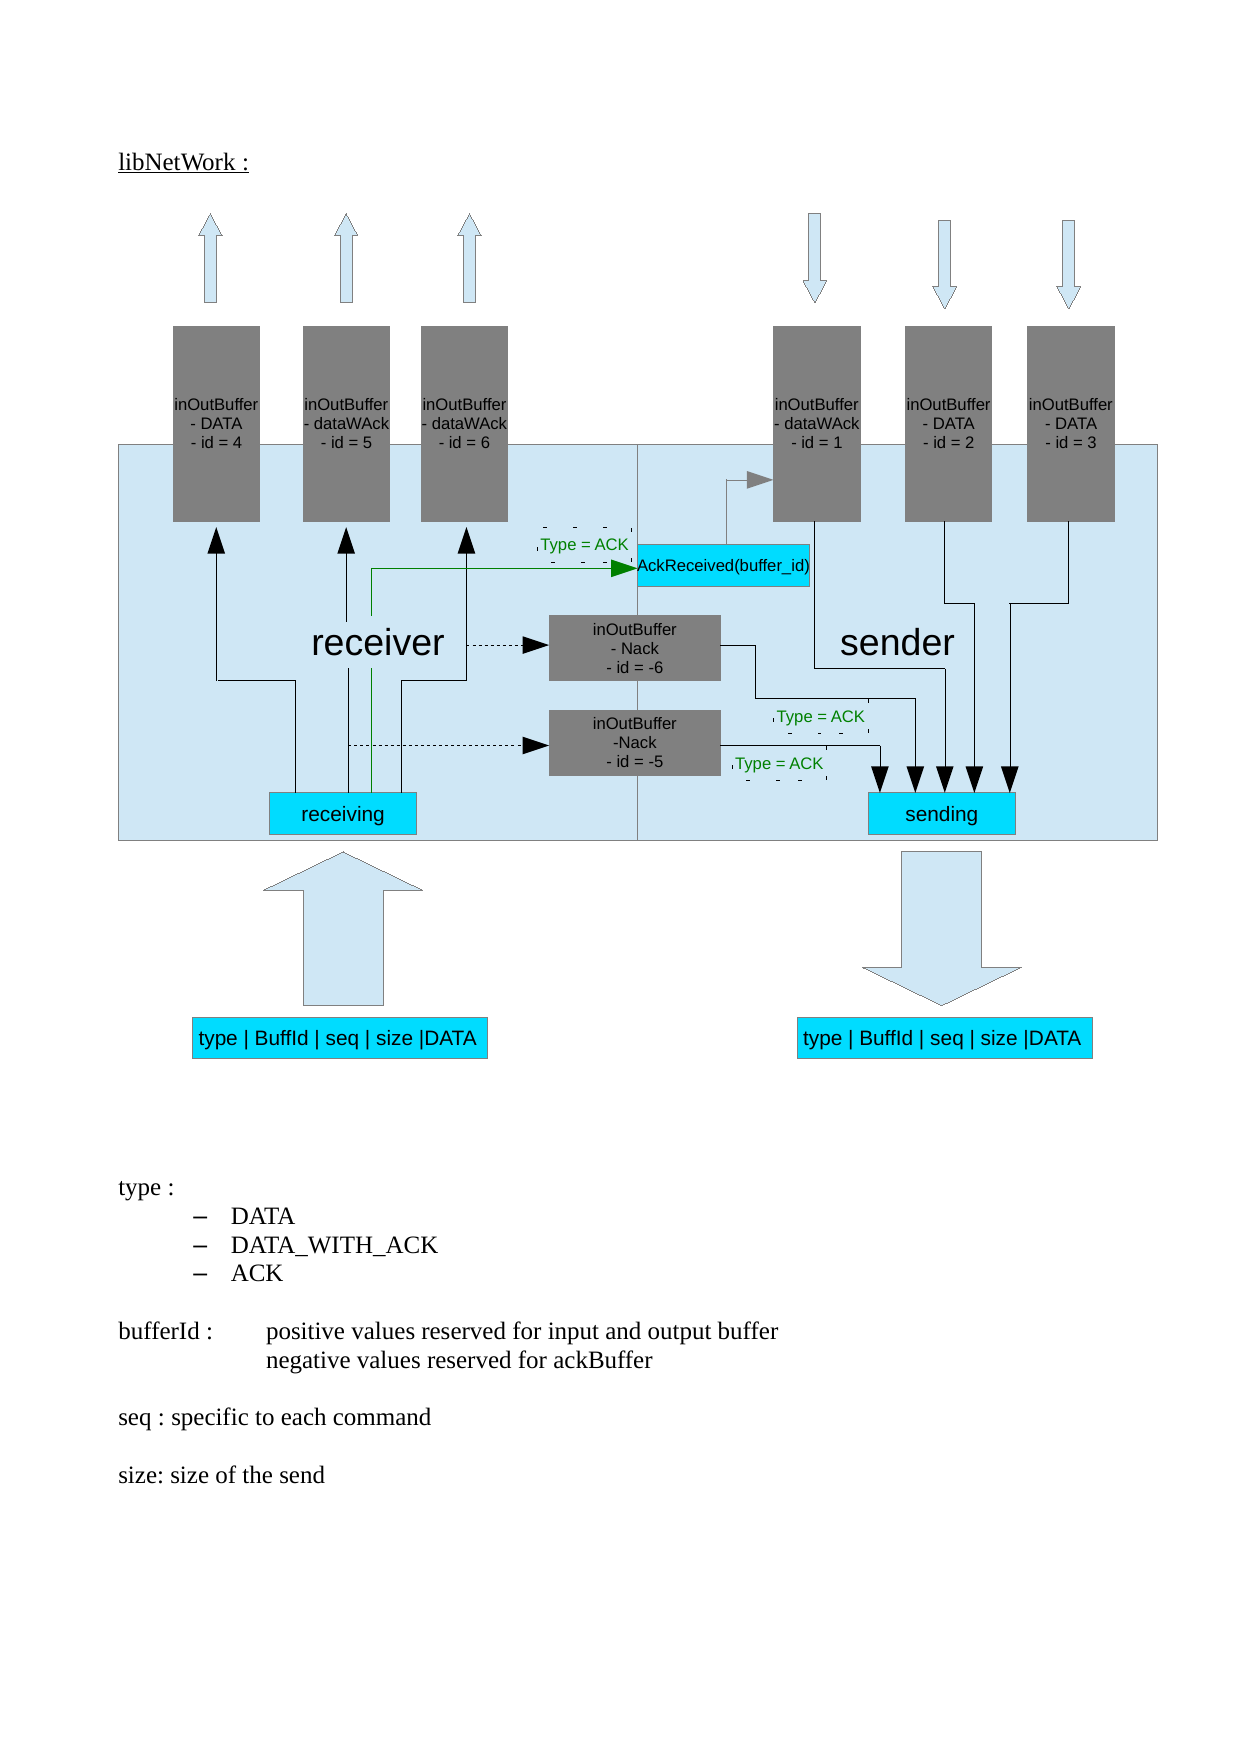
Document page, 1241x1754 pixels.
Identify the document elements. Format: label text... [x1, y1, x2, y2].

list DATA_WITH_ACK [193, 1230, 1122, 1258]
text libNetWork : [118, 147, 1122, 176]
text seq : specific to each command [118, 1402, 1122, 1431]
text bufferId : positive values reserved for input and output buffer [118, 1316, 1122, 1345]
list ACK [193, 1258, 1122, 1287]
list DATA [193, 1201, 1122, 1230]
text type : [118, 1172, 1122, 1201]
text negative values reserved for ackBuffer [118, 1345, 1122, 1373]
text size: size of the send [118, 1460, 1122, 1488]
